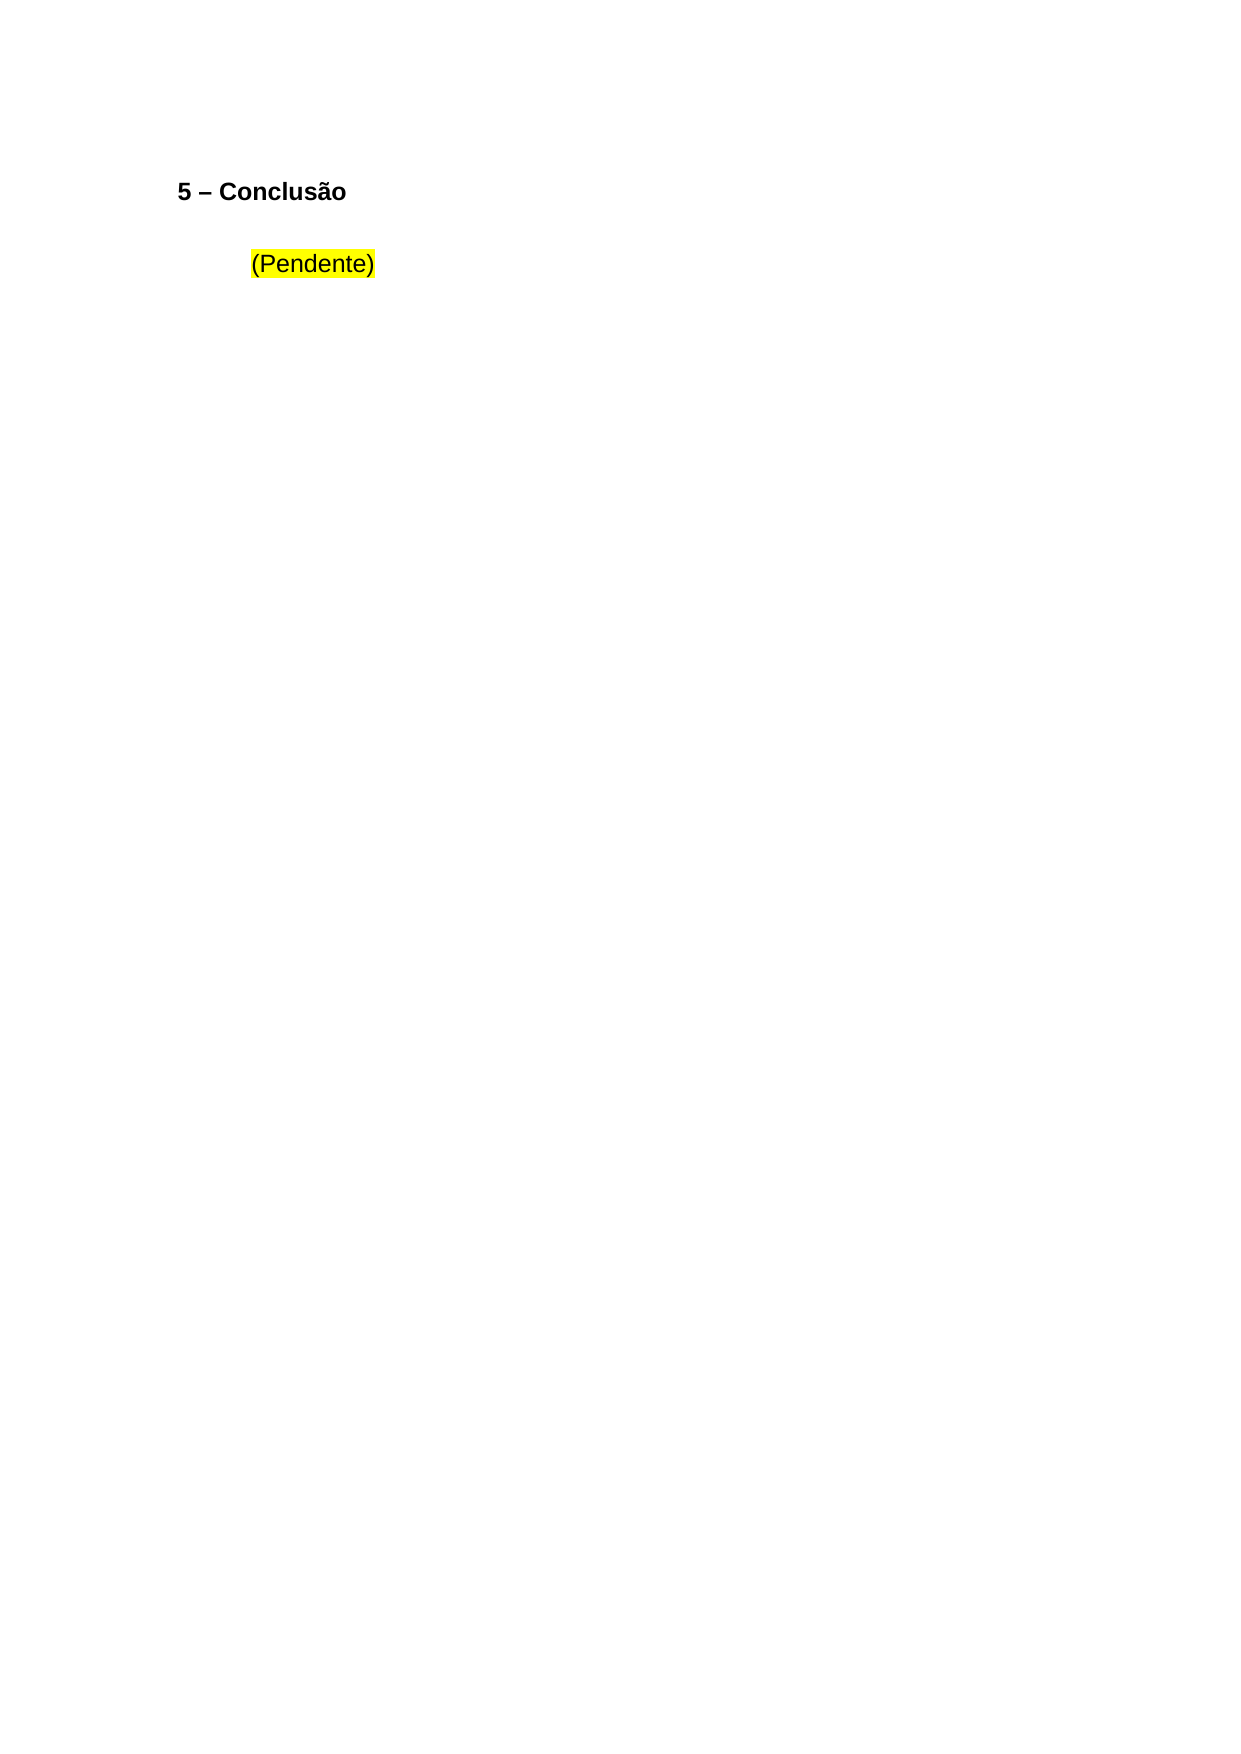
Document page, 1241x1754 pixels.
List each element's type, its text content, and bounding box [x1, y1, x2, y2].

text (Pendente) [177, 249, 1122, 278]
subtitle 5 – Conclusão [177, 177, 1122, 206]
